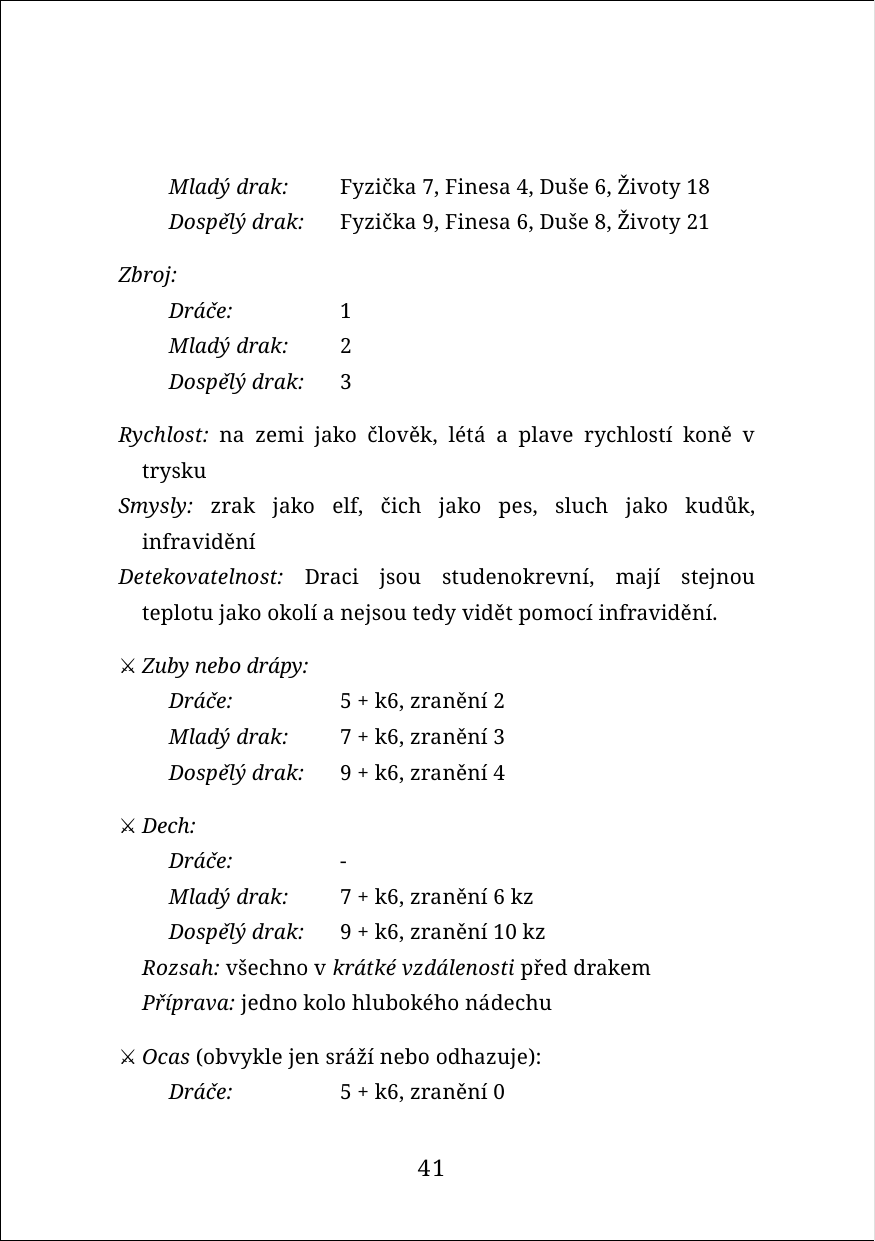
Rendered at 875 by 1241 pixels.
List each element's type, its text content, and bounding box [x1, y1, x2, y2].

text Dospělý drak: 9 + k6, zranění 10 kz [168, 917, 756, 946]
text Příprava: jedno kolo hlubokého nádechu [142, 988, 756, 1017]
text Mladý drak: 7 + k6, zranění 3 [168, 722, 756, 751]
text Dráče: 1 [168, 296, 756, 324]
text ⚔ Ocas (obvykle jen sráží nebo odhazuje): [118, 1042, 756, 1070]
text Dospělý drak: 9 + k6, zranění 4 [168, 758, 756, 786]
text Smysly: zrak jako elf, čich jako pes, sluch jako kudůk, infravidění [118, 491, 756, 555]
text Detekovatelnost: Draci jsou studenokrevní, mají stejnou teplotu jako okolí a nejsou tedy vidět pomocí infravidění. [118, 562, 756, 626]
text ⚔ Zuby nebo drápy: [118, 651, 756, 679]
text Rychlost: na zemi jako člověk, létá a plave rychlostí koně v trysku [118, 420, 756, 484]
text Dráče: 5 + k6, zranění 0 [168, 1077, 756, 1106]
text Mladý drak: 7 + k6, zranění 6 kz [168, 882, 756, 910]
text Mladý drak: 2 [168, 332, 756, 360]
text Rozsah: všechno v krátké vzdálenosti před drakem [142, 953, 756, 981]
text Mladý drak: Fyzička 7, Finesa 4, Duše 6, Životy 18 [168, 172, 756, 200]
text ⚔ Dech: [118, 811, 756, 839]
text Dospělý drak: 3 [168, 367, 756, 396]
text Dospělý drak: Fyzička 9, Finesa 6, Duše 8, Životy 21 [168, 207, 756, 236]
text Dráče: - [168, 846, 756, 875]
text Dráče: 5 + k6, zranění 2 [168, 687, 756, 715]
text Zbroj: [118, 261, 756, 289]
